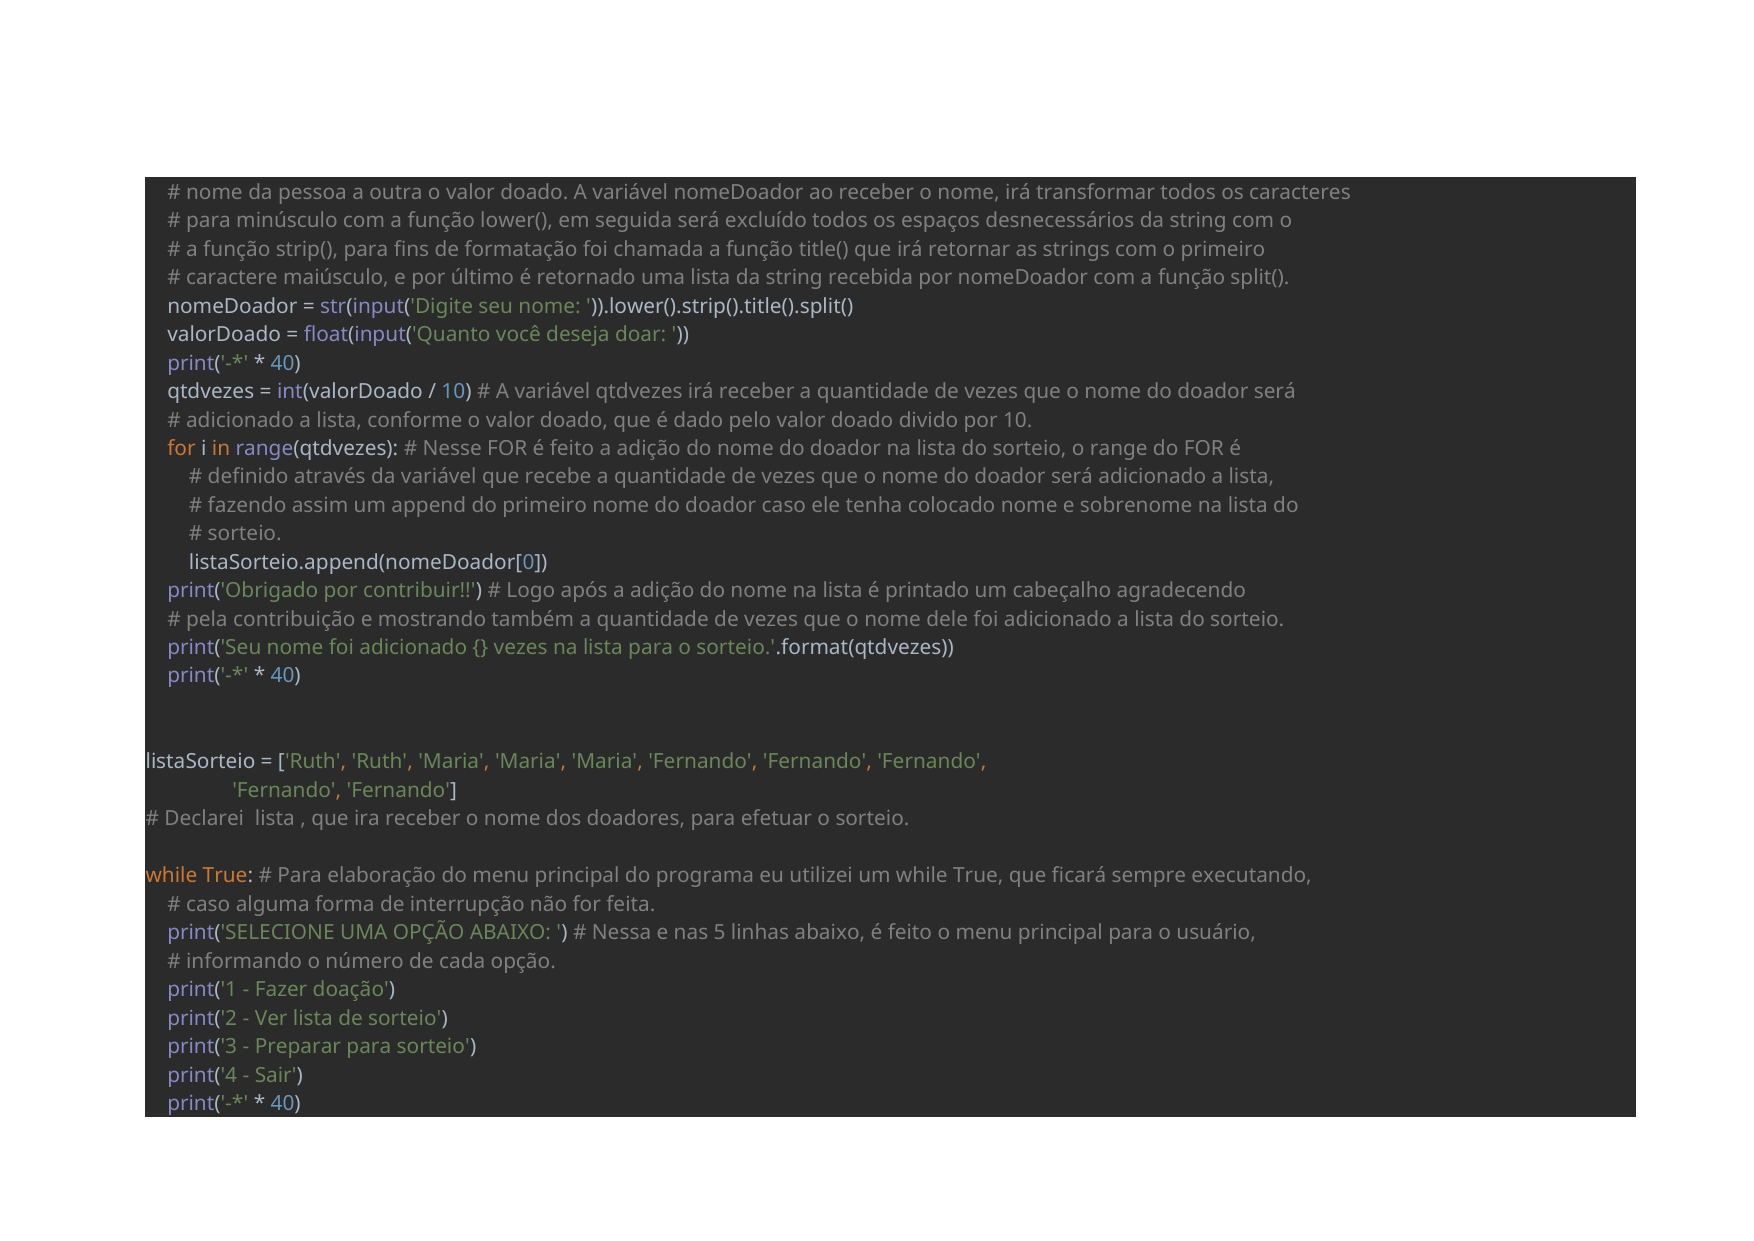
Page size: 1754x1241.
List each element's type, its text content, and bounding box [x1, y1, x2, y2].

text # nome da pessoa a outra o valor doado. A variável nomeDoador ao receber o nome, irá transformar todos os caracteres # para minúsculo com a função lower(), em seguida será excluído todos os espaços desnecessários da string com o # a função strip(), para fins de formatação foi chamada a função title() que irá retornar as strings com o primeiro # caractere maiúsculo, e por último é retornado uma lista da string recebida por nomeDoador com a função split(). nomeDoador = str(input('Digite seu nome: ')).lower().strip().title().split() valorDoado = float(input('Quanto você deseja doar: ')) print('-*' * 40) qtdvezes = int(valorDoado / 10) # A variável qtdvezes irá receber a quantidade de vezes que o nome do doador será # adicionado a lista, conforme o valor doado, que é dado pelo valor doado divido por 10. for i in range(qtdvezes): # Nesse FOR é feito a adição do nome do doador na lista do sorteio, o range do FOR é # definido através da variável que recebe a quantidade de vezes que o nome do doador será adicionado a lista, # fazendo assim um append do primeiro nome do doador caso ele tenha colocado nome e sobrenome na lista do # sorteio. listaSorteio.append(nomeDoador[0]) print('Obrigado por contribuir!!') # Logo após a adição do nome na lista é printado um cabeçalho agradecendo # pela contribuição e mostrando também a quantidade de vezes que o nome dele foi adicionado a lista do sorteio. print('Seu nome foi adicionado {} vezes na lista para o sorteio.'.format(qtdvezes)) print('-*' * 40) listaSorteio = ['Ruth', 'Ruth', 'Maria', 'Maria', 'Maria', 'Fernando', 'Fernando', 'Fernando', 'Fernando', 'Fernando'] # Declarei lista , que ira receber o nome dos doadores, para efetuar o sorteio. while True: # Para elaboração do menu principal do programa eu utilizei um while True, que ficará sempre executando, # caso alguma forma de interrupção não for feita. print('SELECIONE UMA OPÇÃO ABAIXO: ') # Nessa e nas 5 linhas abaixo, é feito o menu principal para o usuário, # informando o número de cada opção. print('1 - Fazer doação') print('2 - Ver lista de sorteio') print('3 - Preparar para sorteio') print('4 - Sair') print('-*' * 40) [145, 177, 1636, 1117]
